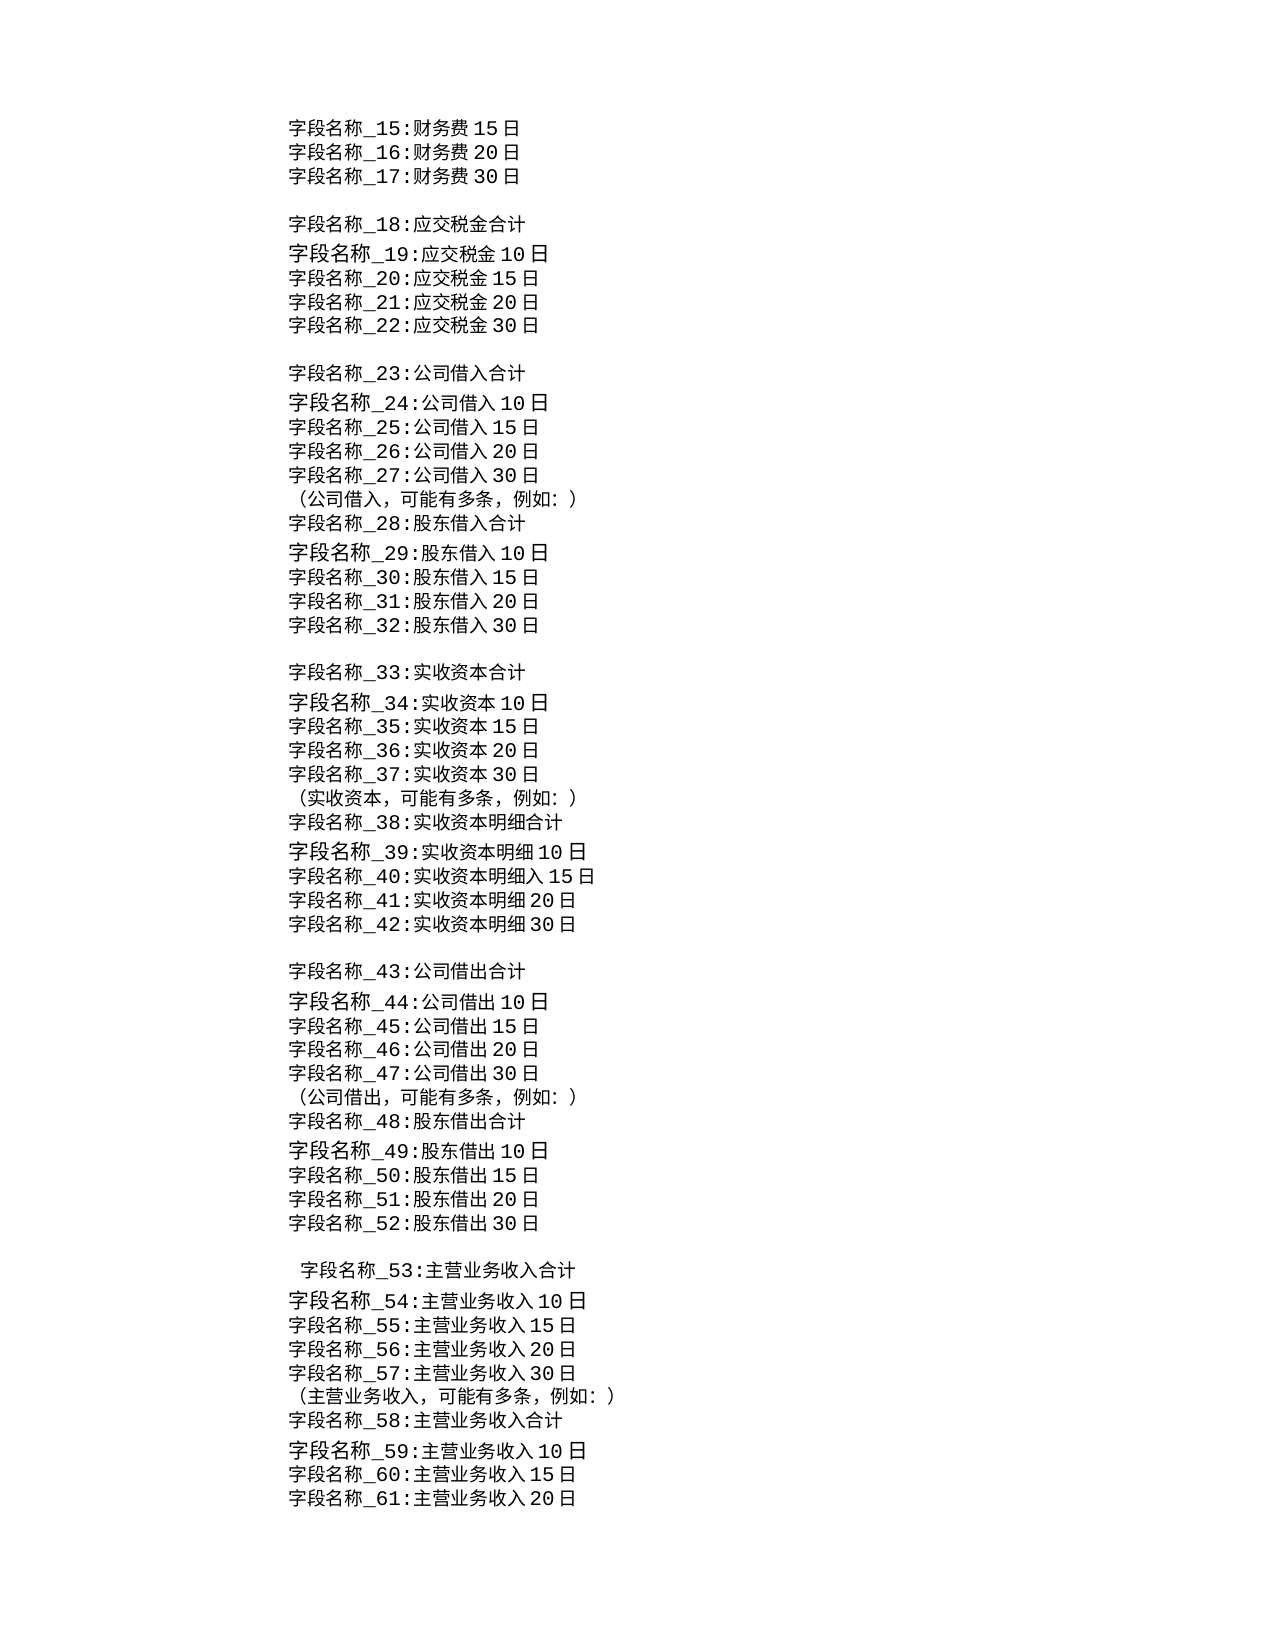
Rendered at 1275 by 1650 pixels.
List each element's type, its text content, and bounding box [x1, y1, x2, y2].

text 字段名称_54:主营业务收入10日 [118, 1284, 1157, 1314]
text 字段名称_51:股东借出20日 [118, 1189, 1157, 1213]
text （主营业务收入，可能有多条，例如：） [118, 1386, 1157, 1410]
text 字段名称_30:股东借入15日 [118, 567, 1157, 591]
text 字段名称_15:财务费15日 [118, 118, 1157, 142]
text 字段名称_35:实收资本15日 [118, 716, 1157, 740]
text 字段名称_47:公司借出30日 [118, 1063, 1157, 1087]
text 字段名称_33:实收资本合计 [118, 662, 1157, 686]
text 字段名称_25:公司借入15日 [118, 417, 1157, 441]
text 字段名称_56:主营业务收入20日 [118, 1338, 1157, 1362]
text 字段名称_32:股东借入30日 [118, 614, 1157, 638]
text 字段名称_45:公司借出15日 [118, 1015, 1157, 1039]
text （实收资本，可能有多条，例如：） [118, 788, 1157, 812]
text 字段名称_39:实收资本明细10日 [118, 836, 1157, 866]
text 字段名称_31:股东借入20日 [118, 591, 1157, 614]
text 字段名称_40:实收资本明细入15日 [118, 866, 1157, 890]
text 字段名称_21:应交税金20日 [118, 291, 1157, 315]
text 字段名称_53:主营业务收入合计 [118, 1260, 1157, 1284]
text 字段名称_19:应交税金10日 [118, 237, 1157, 268]
text 字段名称_37:实收资本30日 [118, 764, 1157, 788]
text 字段名称_22:应交税金30日 [118, 315, 1157, 339]
text 字段名称_27:公司借入30日 [118, 465, 1157, 489]
text 字段名称_50:股东借出15日 [118, 1165, 1157, 1189]
text 字段名称_61:主营业务收入20日 [118, 1488, 1157, 1512]
text 字段名称_60:主营业务收入15日 [118, 1464, 1157, 1488]
text 字段名称_17:财务费30日 [118, 166, 1157, 190]
text 字段名称_42:实收资本明细30日 [118, 914, 1157, 937]
text 字段名称_34:实收资本10日 [118, 686, 1157, 716]
text （公司借入，可能有多条，例如：） [118, 489, 1157, 512]
text 字段名称_38:实收资本明细合计 [118, 812, 1157, 836]
text 字段名称_44:公司借出10日 [118, 985, 1157, 1015]
text 字段名称_26:公司借入20日 [118, 441, 1157, 465]
text 字段名称_49:股东借出10日 [118, 1135, 1157, 1165]
text 字段名称_28:股东借入合计 [118, 512, 1157, 536]
text 字段名称_43:公司借出合计 [118, 961, 1157, 985]
text 字段名称_16:财务费20日 [118, 142, 1157, 166]
text 字段名称_59:主营业务收入10日 [118, 1434, 1157, 1464]
text 字段名称_52:股东借出30日 [118, 1213, 1157, 1237]
text 字段名称_36:实收资本20日 [118, 740, 1157, 764]
text 字段名称_18:应交税金合计 [118, 213, 1157, 237]
text 字段名称_57:主营业务收入30日 [118, 1362, 1157, 1386]
text 字段名称_58:主营业务收入合计 [118, 1410, 1157, 1434]
text 字段名称_48:股东借出合计 [118, 1111, 1157, 1135]
text 字段名称_24:公司借入10日 [118, 387, 1157, 417]
text 字段名称_41:实收资本明细20日 [118, 890, 1157, 914]
text 字段名称_46:公司借出20日 [118, 1039, 1157, 1063]
text 字段名称_29:股东借入10日 [118, 536, 1157, 567]
text 字段名称_55:主营业务收入15日 [118, 1314, 1157, 1338]
text 字段名称_23:公司借入合计 [118, 363, 1157, 387]
text （公司借出，可能有多条，例如：） [118, 1087, 1157, 1111]
text 字段名称_20:应交税金15日 [118, 268, 1157, 291]
